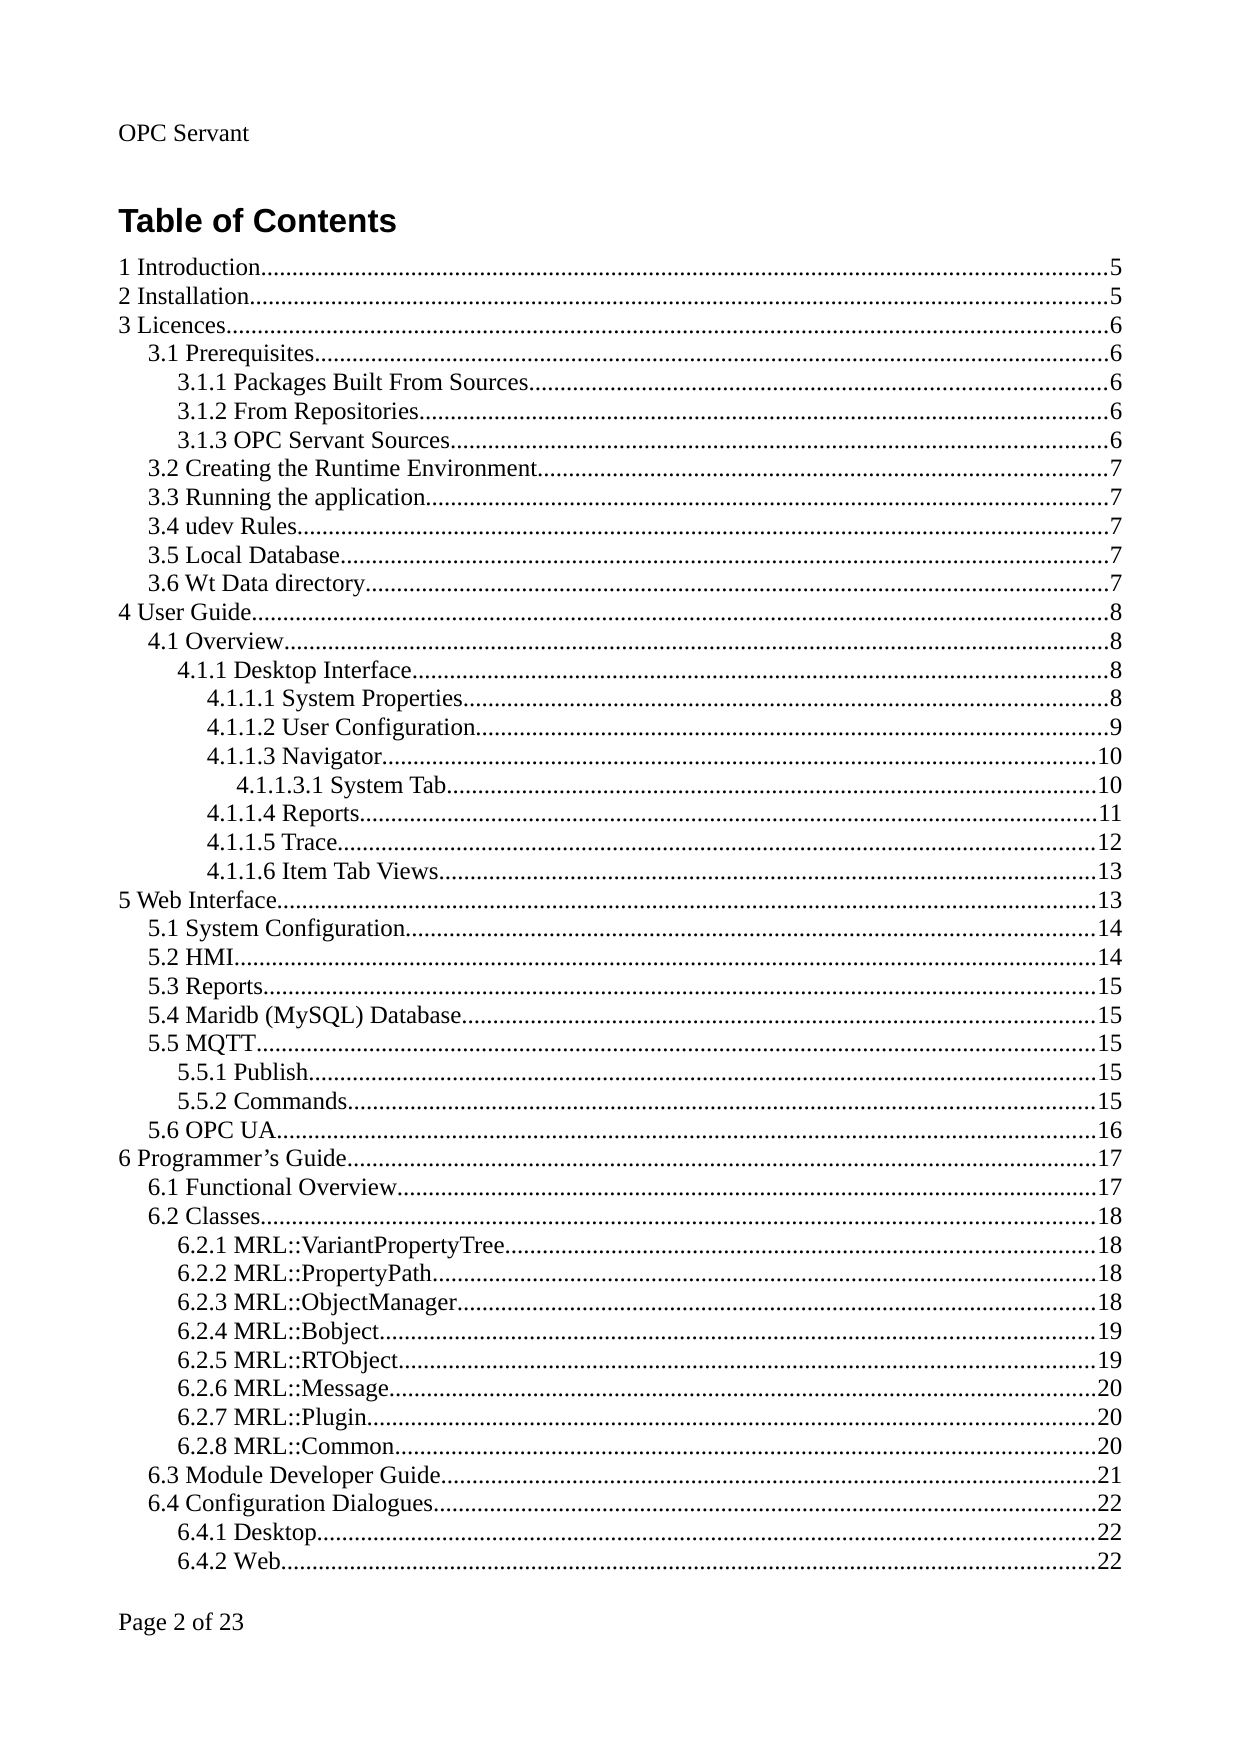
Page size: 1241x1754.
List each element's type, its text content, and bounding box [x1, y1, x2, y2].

text 6.2 Classes 18 [148, 1201, 1122, 1230]
text 3.1.1 Packages Built From Sources 6 [177, 367, 1122, 396]
text 6.2.4 MRL::Bobject 19 [177, 1316, 1122, 1345]
text 4.1.1.1 System Properties 8 [207, 683, 1122, 712]
text 6.3 Module Developer Guide 21 [148, 1460, 1122, 1488]
text 4.1.1.4 Reports 11 [207, 798, 1122, 827]
text 3.2 Creating the Runtime Environment 7 [148, 453, 1122, 482]
text 3.6 Wt Data directory 7 [148, 568, 1122, 597]
text 3.1.2 From Repositories 6 [177, 396, 1122, 425]
text 5.1 System Configuration 14 [148, 913, 1122, 942]
text 6.2.2 MRL::PropertyPath 18 [177, 1258, 1122, 1287]
text 5.2 HMI 14 [148, 942, 1122, 971]
text 3.5 Local Database 7 [148, 540, 1122, 568]
text 5.5.2 Commands 15 [177, 1086, 1122, 1115]
text 5.6 OPC UA 16 [148, 1115, 1122, 1143]
text 3.3 Running the application 7 [148, 482, 1122, 511]
text 6.2.1 MRL::VariantPropertyTree 18 [177, 1230, 1122, 1258]
text 6.4.1 Desktop 22 [177, 1517, 1122, 1546]
text 3.4 udev Rules 7 [148, 511, 1122, 540]
text 6 Programmer’s Guide 17 [118, 1143, 1122, 1172]
text 4.1 Overview 8 [148, 626, 1122, 655]
text 2 Installation 5 [118, 281, 1122, 310]
text 4.1.1.6 Item Tab Views 13 [207, 856, 1122, 885]
text 4 User Guide 8 [118, 597, 1122, 626]
text 5.5.1 Publish 15 [177, 1057, 1122, 1086]
text 6.2.8 MRL::Common 20 [177, 1431, 1122, 1460]
text 6.4 Configuration Dialogues 22 [148, 1488, 1122, 1517]
text 4.1.1 Desktop Interface 8 [177, 655, 1122, 683]
text 4.1.1.3.1 System Tab 10 [236, 770, 1122, 798]
text 6.1 Functional Overview 17 [148, 1172, 1122, 1201]
text 4.1.1.2 User Configuration 9 [207, 712, 1122, 741]
text 5.3 Reports 15 [148, 971, 1122, 1000]
text 6.2.5 MRL::RTObject 19 [177, 1345, 1122, 1373]
text 5.4 Maridb (MySQL) Database 15 [148, 1000, 1122, 1028]
text 6.4.2 Web 22 [177, 1546, 1122, 1575]
text 5.5 MQTT 15 [148, 1028, 1122, 1057]
text 4.1.1.5 Trace 12 [207, 827, 1122, 856]
text 4.1.1.3 Navigator 10 [207, 741, 1122, 770]
text 3 Licences 6 [118, 310, 1122, 338]
text 6.2.3 MRL::ObjectManager 18 [177, 1287, 1122, 1316]
text 6.2.7 MRL::Plugin 20 [177, 1402, 1122, 1431]
text 1 Introduction 5 [118, 252, 1122, 281]
text 5 Web Interface 13 [118, 885, 1122, 913]
text 3.1 Prerequisites 6 [148, 338, 1122, 367]
text 6.2.6 MRL::Message 20 [177, 1373, 1122, 1402]
text 3.1.3 OPC Servant Sources 6 [177, 425, 1122, 453]
subtitle Table of Contents [118, 201, 1122, 240]
